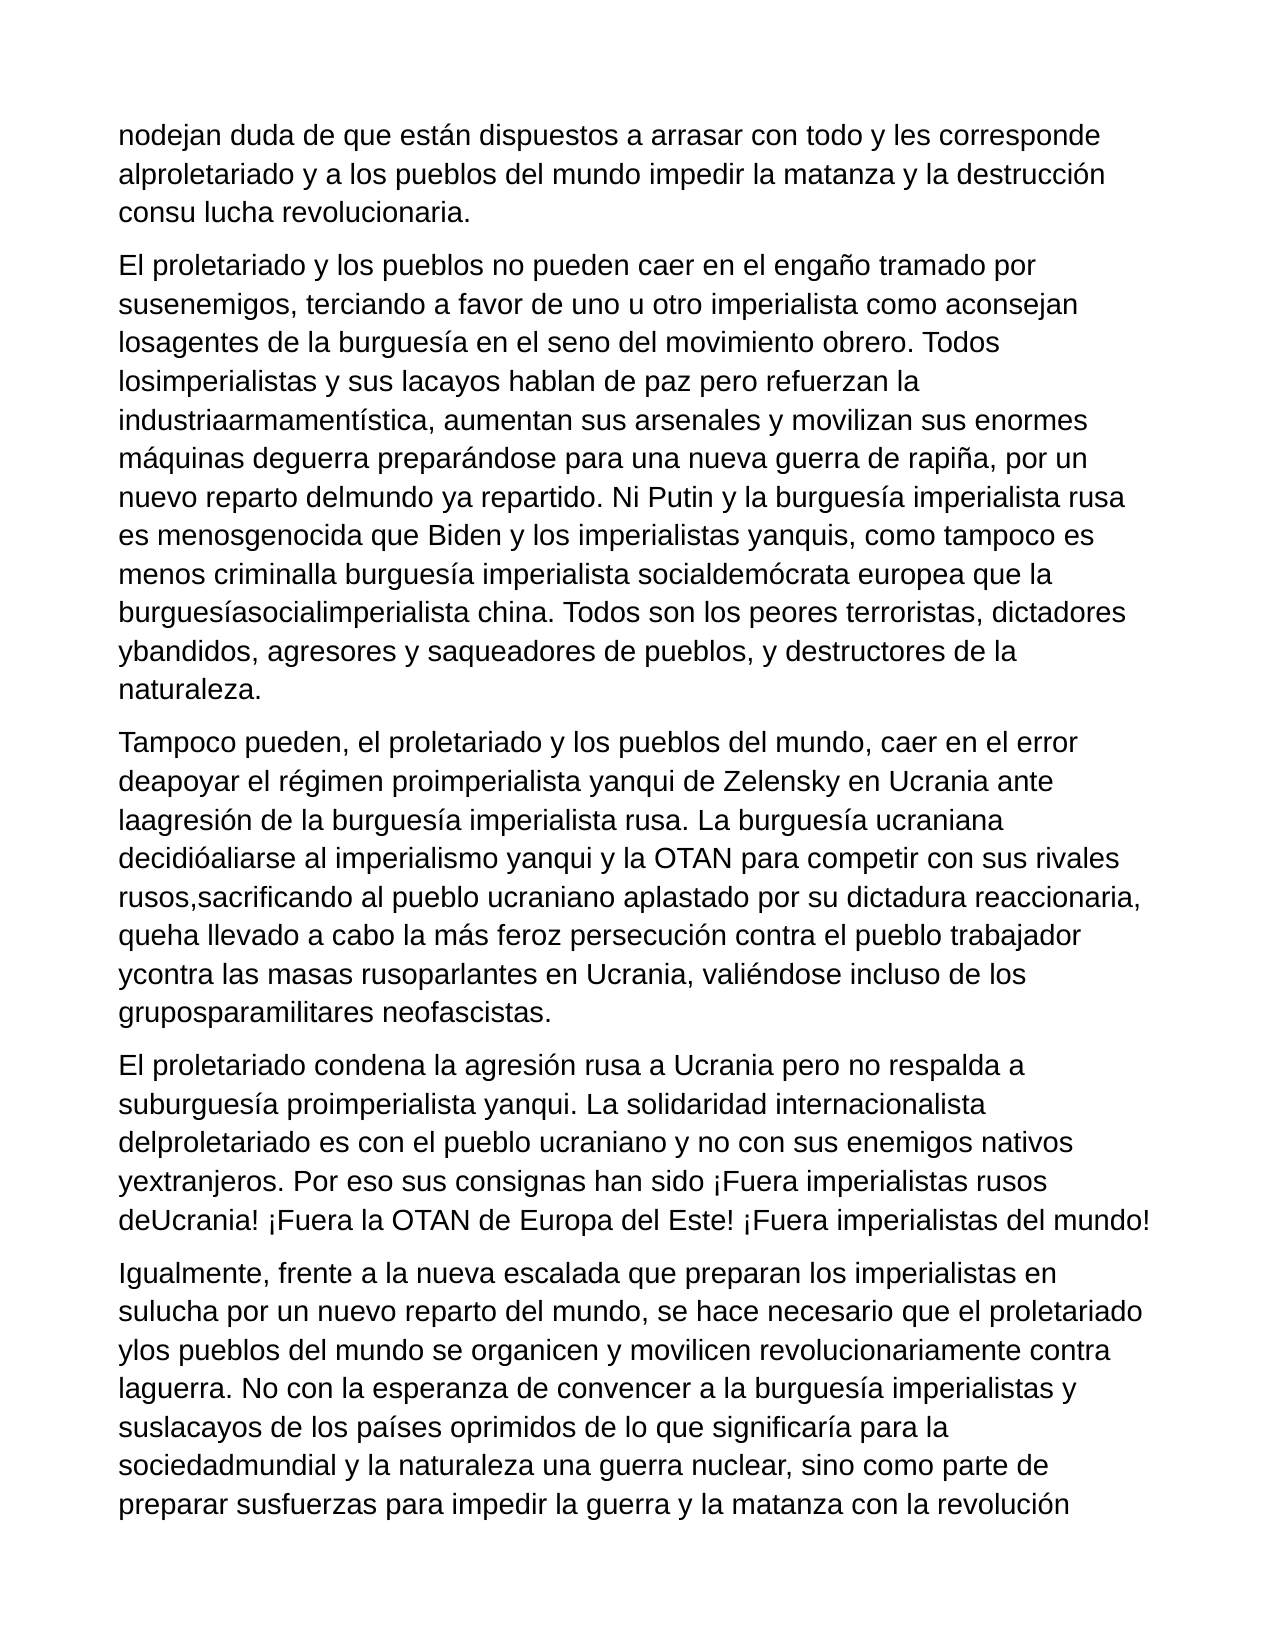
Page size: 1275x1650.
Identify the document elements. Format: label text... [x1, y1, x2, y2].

text Tampoco pueden, el proletariado y los pueblos del mundo, caer en el error deapoyar el régimen proimperialista yanqui de Zelensky en Ucrania ante laagresión de la burguesía imperialista rusa. La burguesía ucraniana decidióaliarse al imperialismo yanqui y la OTAN para competir con sus rivales rusos,sacrificando al pueblo ucraniano aplastado por su dictadura reaccionaria, queha llevado a cabo la más feroz persecución contra el pueblo trabajador ycontra las masas rusoparlantes en Ucrania, valiéndose incluso de los gruposparamilitares neofascistas. [118, 725, 1157, 1029]
text El proletariado condena la agresión rusa a Ucrania pero no respalda a suburguesía proimperialista yanqui. La solidaridad internacionalista delproletariado es con el pueblo ucraniano y no con sus enemigos nativos yextranjeros. Por eso sus consignas han sido ¡Fuera imperialistas rusos deUcrania! ¡Fuera la OTAN de Europa del Este! ¡Fuera imperialistas del mundo! [118, 1048, 1157, 1236]
text Igualmente, frente a la nueva escalada que preparan los imperialistas en sulucha por un nuevo reparto del mundo, se hace necesario que el proletariado ylos pueblos del mundo se organicen y movilicen revolucionariamente contra laguerra. No con la esperanza de convencer a la burguesía imperialistas y suslacayos de los países oprimidos de lo que significaría para la sociedadmundial y la naturaleza una guerra nuclear, sino como parte de preparar susfuerzas para impedir la guerra y la matanza con la revolución [118, 1256, 1157, 1520]
text nodejan duda de que están dispuestos a arrasar con todo y les corresponde alproletariado y a los pueblos del mundo impedir la matanza y la destrucción consu lucha revolucionaria. [118, 118, 1157, 229]
text El proletariado y los pueblos no pueden caer en el engaño tramado por susenemigos, terciando a favor de uno u otro imperialista como aconsejan losagentes de la burguesía en el seno del movimiento obrero. Todos losimperialistas y sus lacayos hablan de paz pero refuerzan la industriaarmamentística, aumentan sus arsenales y movilizan sus enormes máquinas deguerra preparándose para una nueva guerra de rapiña, por un nuevo reparto delmundo ya repartido. Ni Putin y la burguesía imperialista rusa es menosgenocida que Biden y los imperialistas yanquis, como tampoco es menos criminalla burguesía imperialista socialdemócrata europea que la burguesíasocialimperialista china. Todos son los peores terroristas, dictadores ybandidos, agresores y saqueadores de pueblos, y destructores de la naturaleza. [118, 248, 1157, 706]
